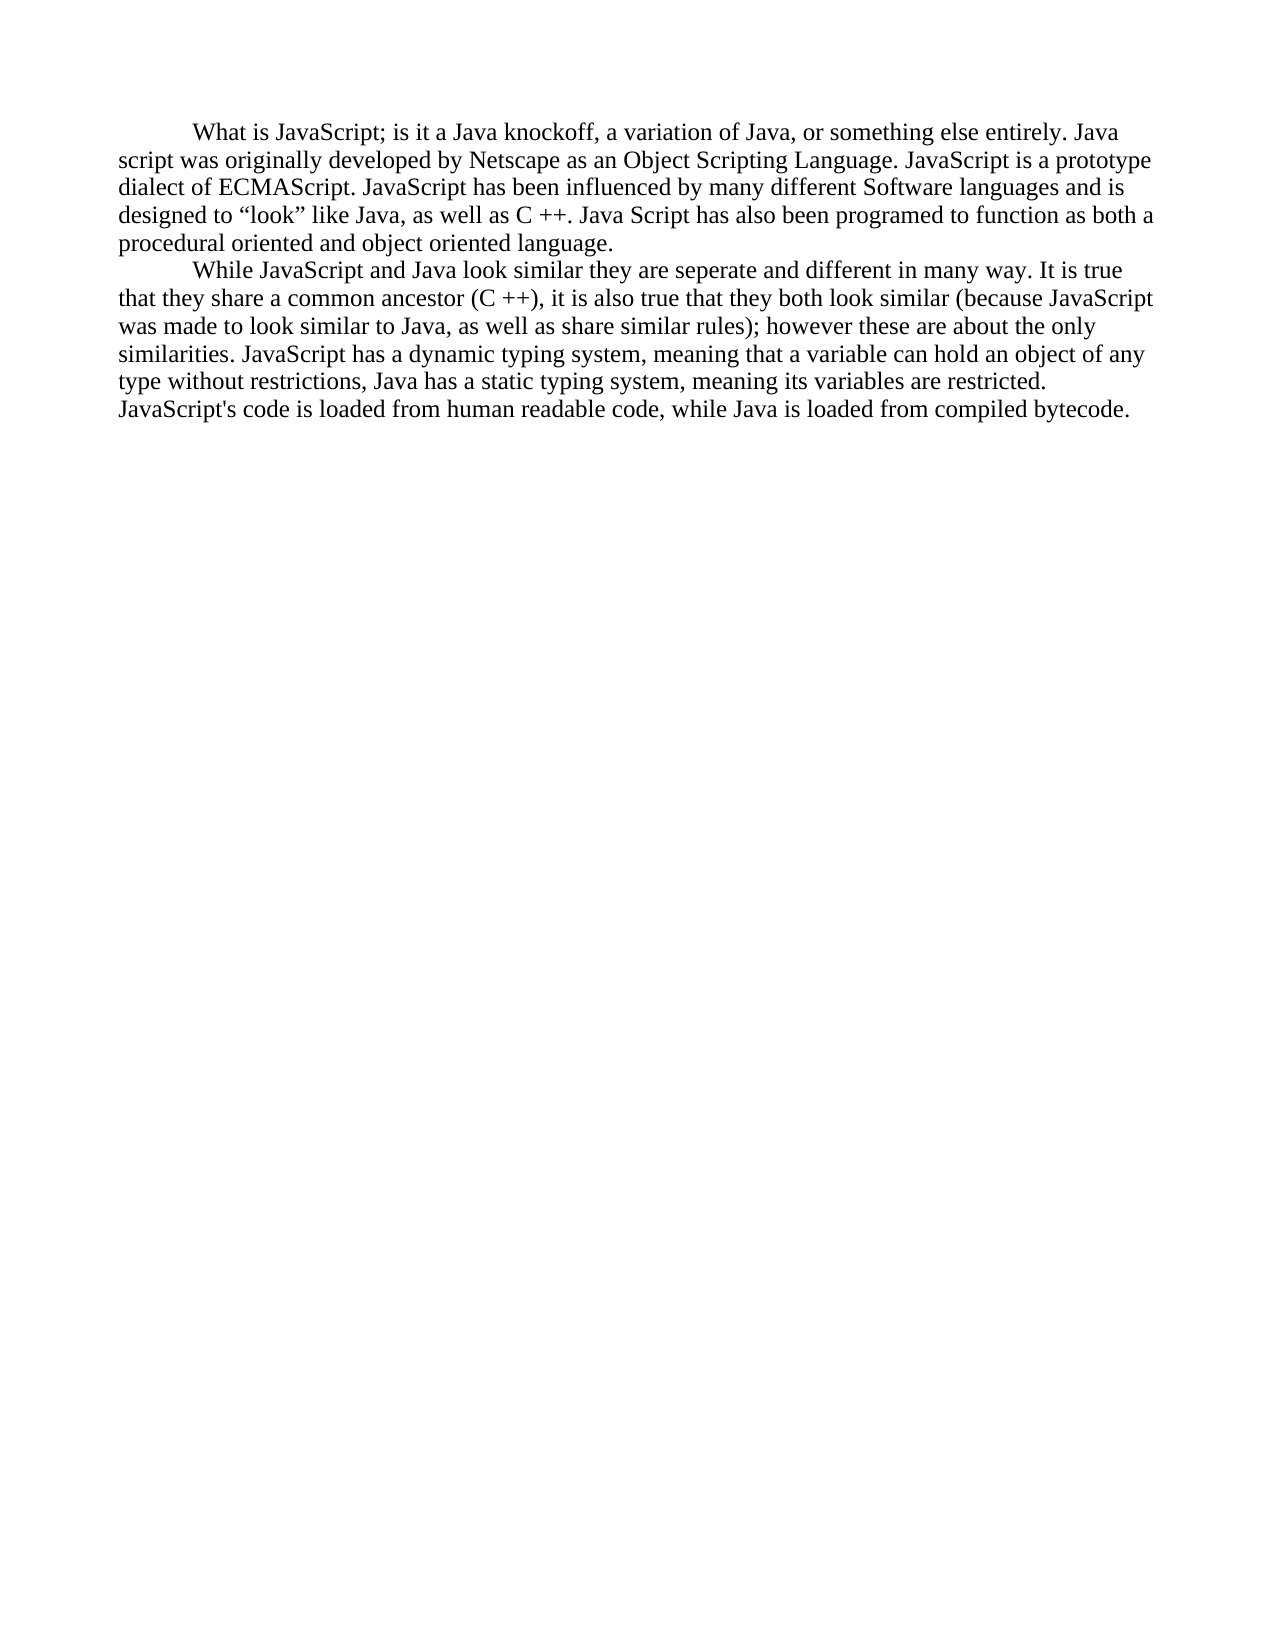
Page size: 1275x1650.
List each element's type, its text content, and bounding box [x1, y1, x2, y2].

text What is JavaScript; is it a Java knockoff, a variation of Java, or something else entirely. Java script was originally developed by Netscape as an Object Scripting Language. JavaScript is a prototype dialect of ECMAScript. JavaScript has been influenced by many different Software languages and is designed to “look” like Java, as well as C ++. Java Script has also been programed to function as both a procedural oriented and object oriented language. [118, 118, 1157, 257]
text While JavaScript and Java look similar they are seperate and different in many way. It is true that they share a common ancestor (C ++), it is also true that they both look similar (because JavaScript was made to look similar to Java, as well as share similar rules); however these are about the only similarities. JavaScript has a dynamic typing system, meaning that a variable can hold an object of any type without restrictions, Java has a static typing system, meaning its variables are restricted. JavaScript's code is loaded from human readable code, while Java is loaded from compiled bytecode. [118, 257, 1157, 423]
